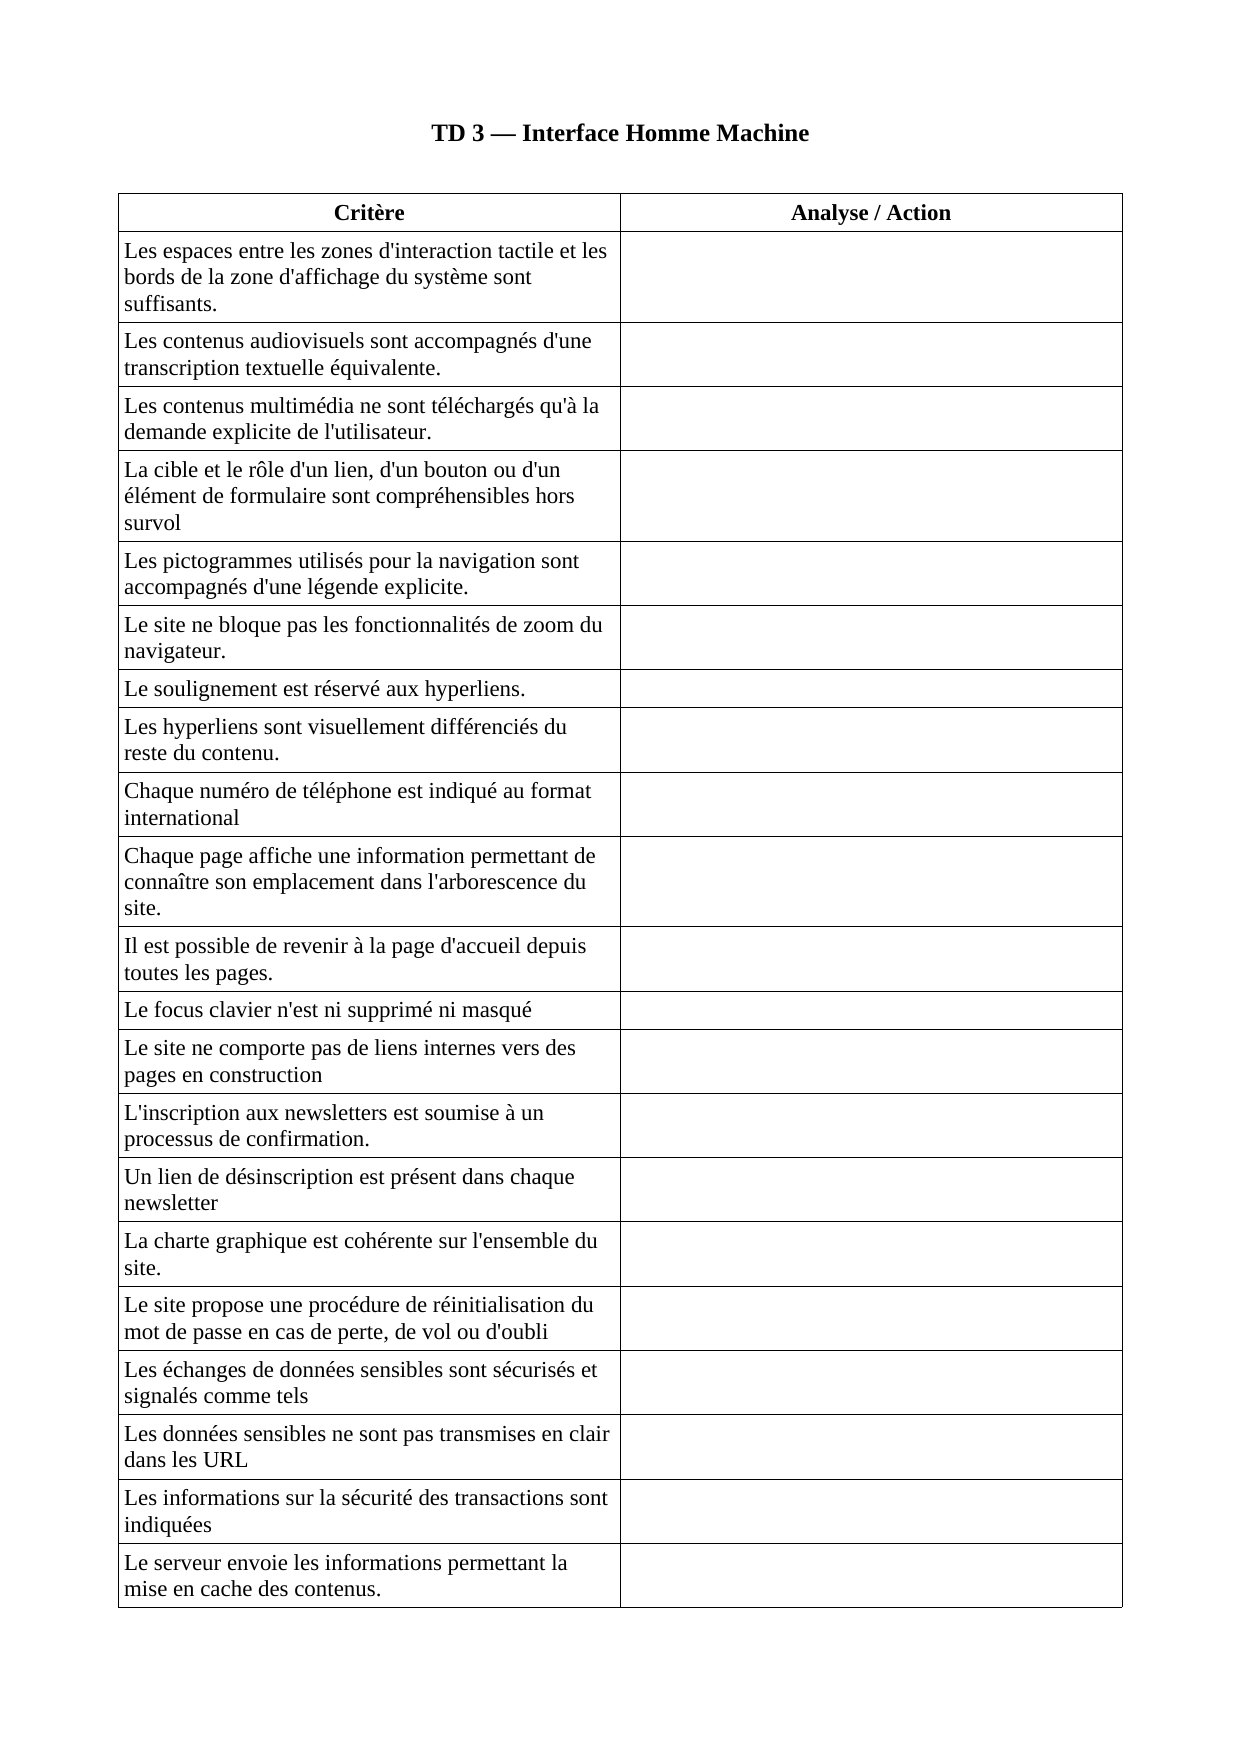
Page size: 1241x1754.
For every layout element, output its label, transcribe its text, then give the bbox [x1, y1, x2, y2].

table_cell [621, 1415, 1122, 1478]
table_cell [621, 323, 1122, 386]
table_cell [621, 1287, 1122, 1350]
table_cell [621, 670, 1122, 707]
table_cell L'inscription aux newsletters est soumise à un processus de confirmation. [119, 1094, 620, 1157]
table_cell [621, 232, 1122, 322]
table_cell [621, 1480, 1122, 1543]
table_cell Le soulignement est réservé aux hyperliens. [119, 670, 620, 707]
table_cell Les espaces entre les zones d'interaction tactile et les bords de la zone d'affichage du système sont suffisants. [119, 232, 620, 322]
table_cell [621, 992, 1122, 1029]
table_cell [621, 708, 1122, 772]
table_cell [621, 606, 1122, 669]
table_cell Le site ne comporte pas de liens internes vers des pages en construction [119, 1030, 620, 1093]
table_cell Chaque numéro de téléphone est indiqué au format international [119, 773, 620, 836]
table_cell Il est possible de revenir à la page d'accueil depuis toutes les pages. [119, 927, 620, 991]
table_cell Le serveur envoie les informations permettant la mise en cache des contenus. [119, 1544, 620, 1607]
table_cell [621, 927, 1122, 991]
table_cell [621, 542, 1122, 605]
table_cell [621, 1222, 1122, 1286]
table_cell Les hyperliens sont visuellement différenciés du reste du contenu. [119, 708, 620, 772]
table_cell Les échanges de données sensibles sont sécurisés et signalés comme tels [119, 1351, 620, 1414]
table_cell [621, 387, 1122, 450]
table_cell Le site ne bloque pas les fonctionnalités de zoom du navigateur. [119, 606, 620, 669]
table_cell [621, 1030, 1122, 1093]
table_cell [621, 1158, 1122, 1221]
table_cell La charte graphique est cohérente sur l'ensemble du site. [119, 1222, 620, 1286]
table_cell Le site propose une procédure de réinitialisation du mot de passe en cas de perte, de vol ou d'oubli [119, 1287, 620, 1350]
table_cell Les pictogrammes utilisés pour la navigation sont accompagnés d'une légende explicite. [119, 542, 620, 605]
table_cell [621, 837, 1122, 926]
table_cell Le focus clavier n'est ni supprimé ni masqué [119, 992, 620, 1029]
table_cell Les informations sur la sécurité des transactions sont indiquées [119, 1480, 620, 1543]
table_cell [621, 1544, 1122, 1607]
table_header Analyse / Action [621, 194, 1122, 231]
table_cell [621, 1094, 1122, 1157]
table_cell Les contenus multimédia ne sont téléchargés qu'à la demande explicite de l'utilisateur. [119, 387, 620, 450]
table_cell [621, 1351, 1122, 1414]
table_cell Un lien de désinscription est présent dans chaque newsletter [119, 1158, 620, 1221]
table_header Critère [119, 194, 620, 231]
table_cell Les données sensibles ne sont pas transmises en clair dans les URL [119, 1415, 620, 1478]
table_cell Chaque page affiche une information permettant de connaître son emplacement dans l'arborescence du site. [119, 837, 620, 926]
table_cell [621, 451, 1122, 541]
table_cell La cible et le rôle d'un lien, d'un bouton ou d'un élément de formulaire sont compréhensibles hors survol [119, 451, 620, 541]
table_cell Les contenus audiovisuels sont accompagnés d'une transcription textuelle équivalente. [119, 323, 620, 386]
table_cell [621, 773, 1122, 836]
